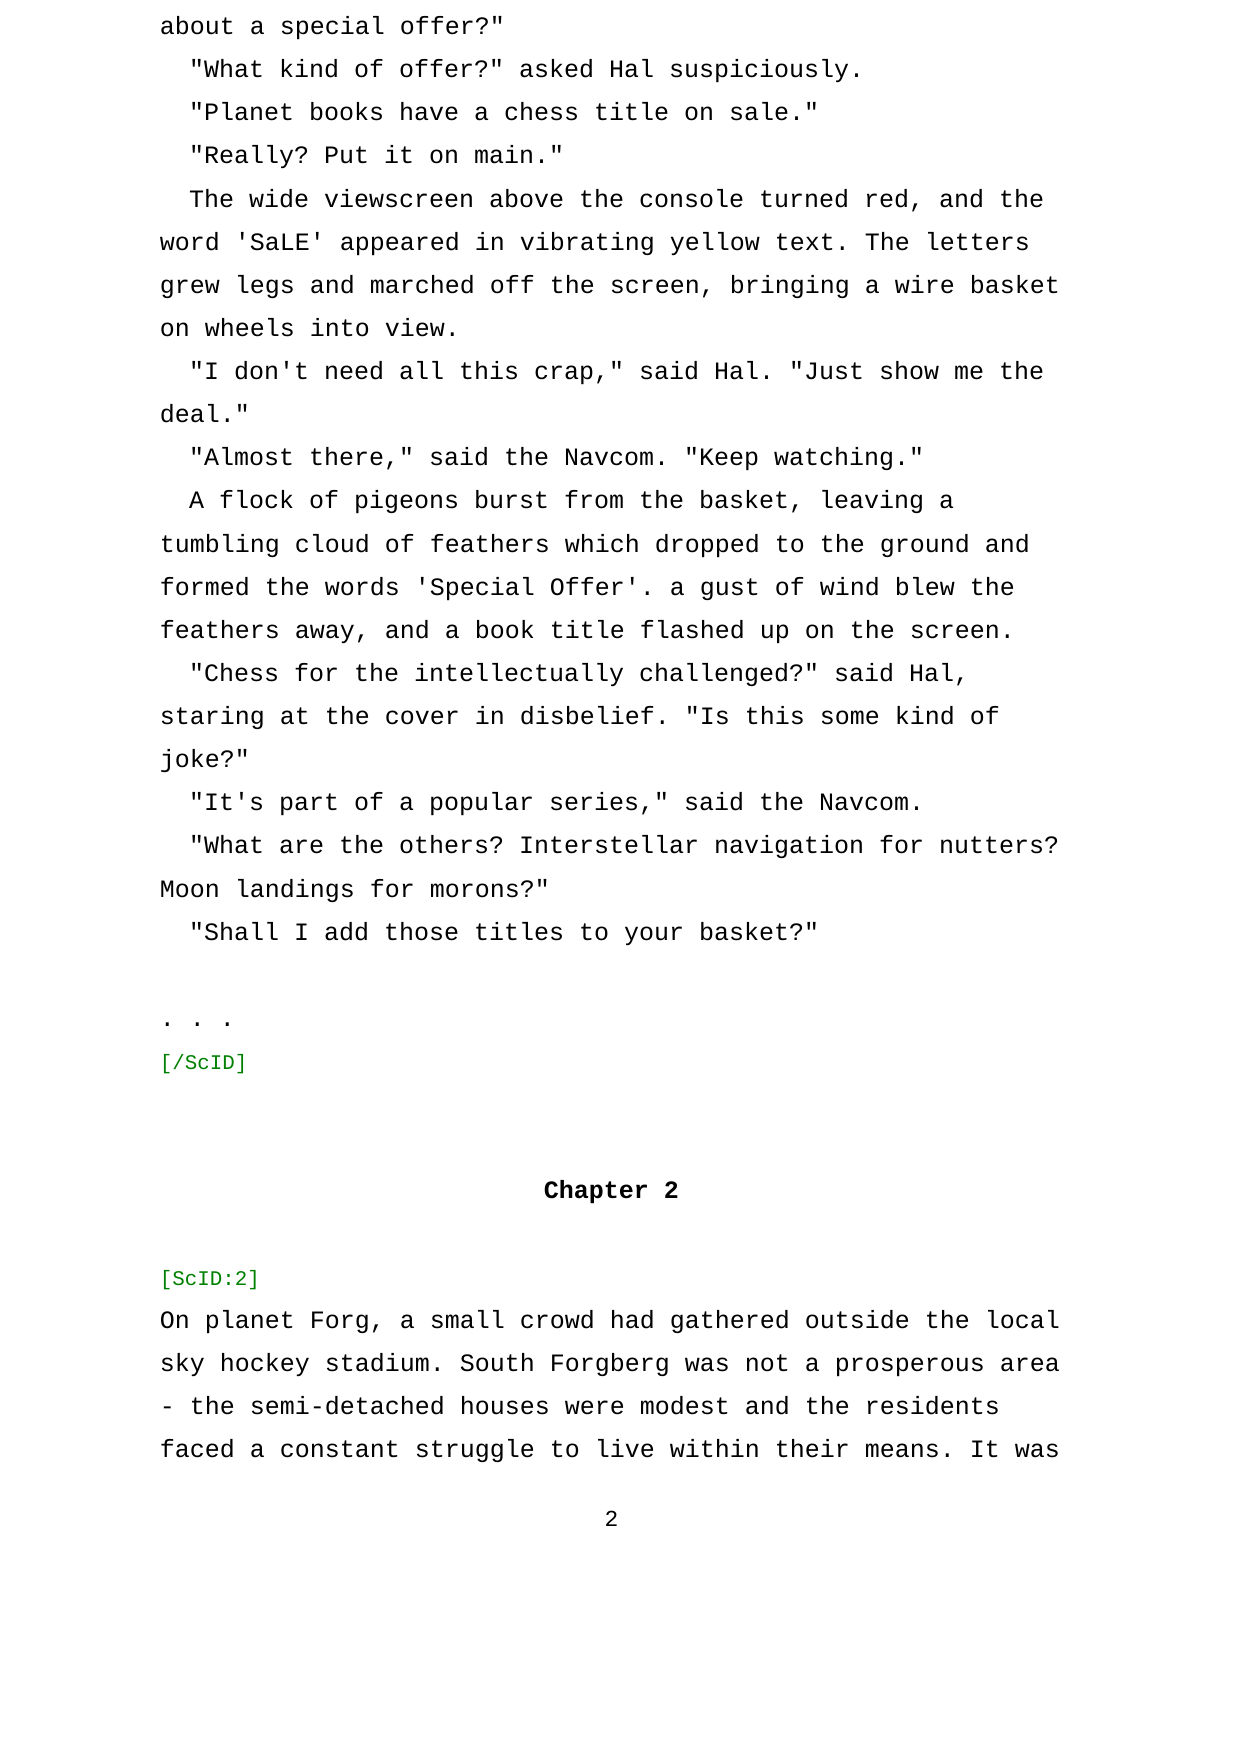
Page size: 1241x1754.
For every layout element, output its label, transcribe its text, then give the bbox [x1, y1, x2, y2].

text . . . [159, 992, 1063, 1035]
text "Really? Put it on main." [159, 129, 1063, 172]
text "What kind of offer?" asked Hal suspiciously. [159, 43, 1063, 86]
text "Planet books have a chess title on sale." [159, 86, 1063, 129]
text "Chess for the intellectually challenged?" said Hal, staring at the cover in disbelief. "Is this some kind of joke?" [159, 647, 1063, 776]
text about a special offer?" [159, 0, 1063, 43]
text "I don't need all this crap," said Hal. "Just show me the deal." [159, 345, 1063, 431]
text On planet Forg, a small crowd had gathered outside the local sky hockey stadium. South Forgberg was not a prosperous area - the semi-detached houses were modest and the residents faced a constant struggle to live within their means. It was [159, 1294, 1063, 1466]
text [/ScID] [159, 1035, 1063, 1078]
text "Shall I add those titles to your basket?" [159, 906, 1063, 949]
text [ScID:2] [159, 1251, 1063, 1294]
text "Almost there," said the Navcom. "Keep watching." [159, 431, 1063, 474]
text The wide viewscreen above the console turned red, and the word 'SaLE' appeared in vibrating yellow text. The letters grew legs and marched off the screen, bringing a wire basket on wheels into view. [159, 172, 1063, 345]
text "What are the others? Interstellar navigation for nutters? Moon landings for morons?" [159, 819, 1063, 906]
subtitle Chapter 2 [159, 1164, 1063, 1207]
text "It's part of a popular series," said the Navcom. [159, 776, 1063, 819]
text A flock of pigeons burst from the basket, leaving a tumbling cloud of feathers which dropped to the ground and formed the words 'Special Offer'. a gust of wind blew the feathers away, and a book title flashed up on the screen. [159, 474, 1063, 647]
